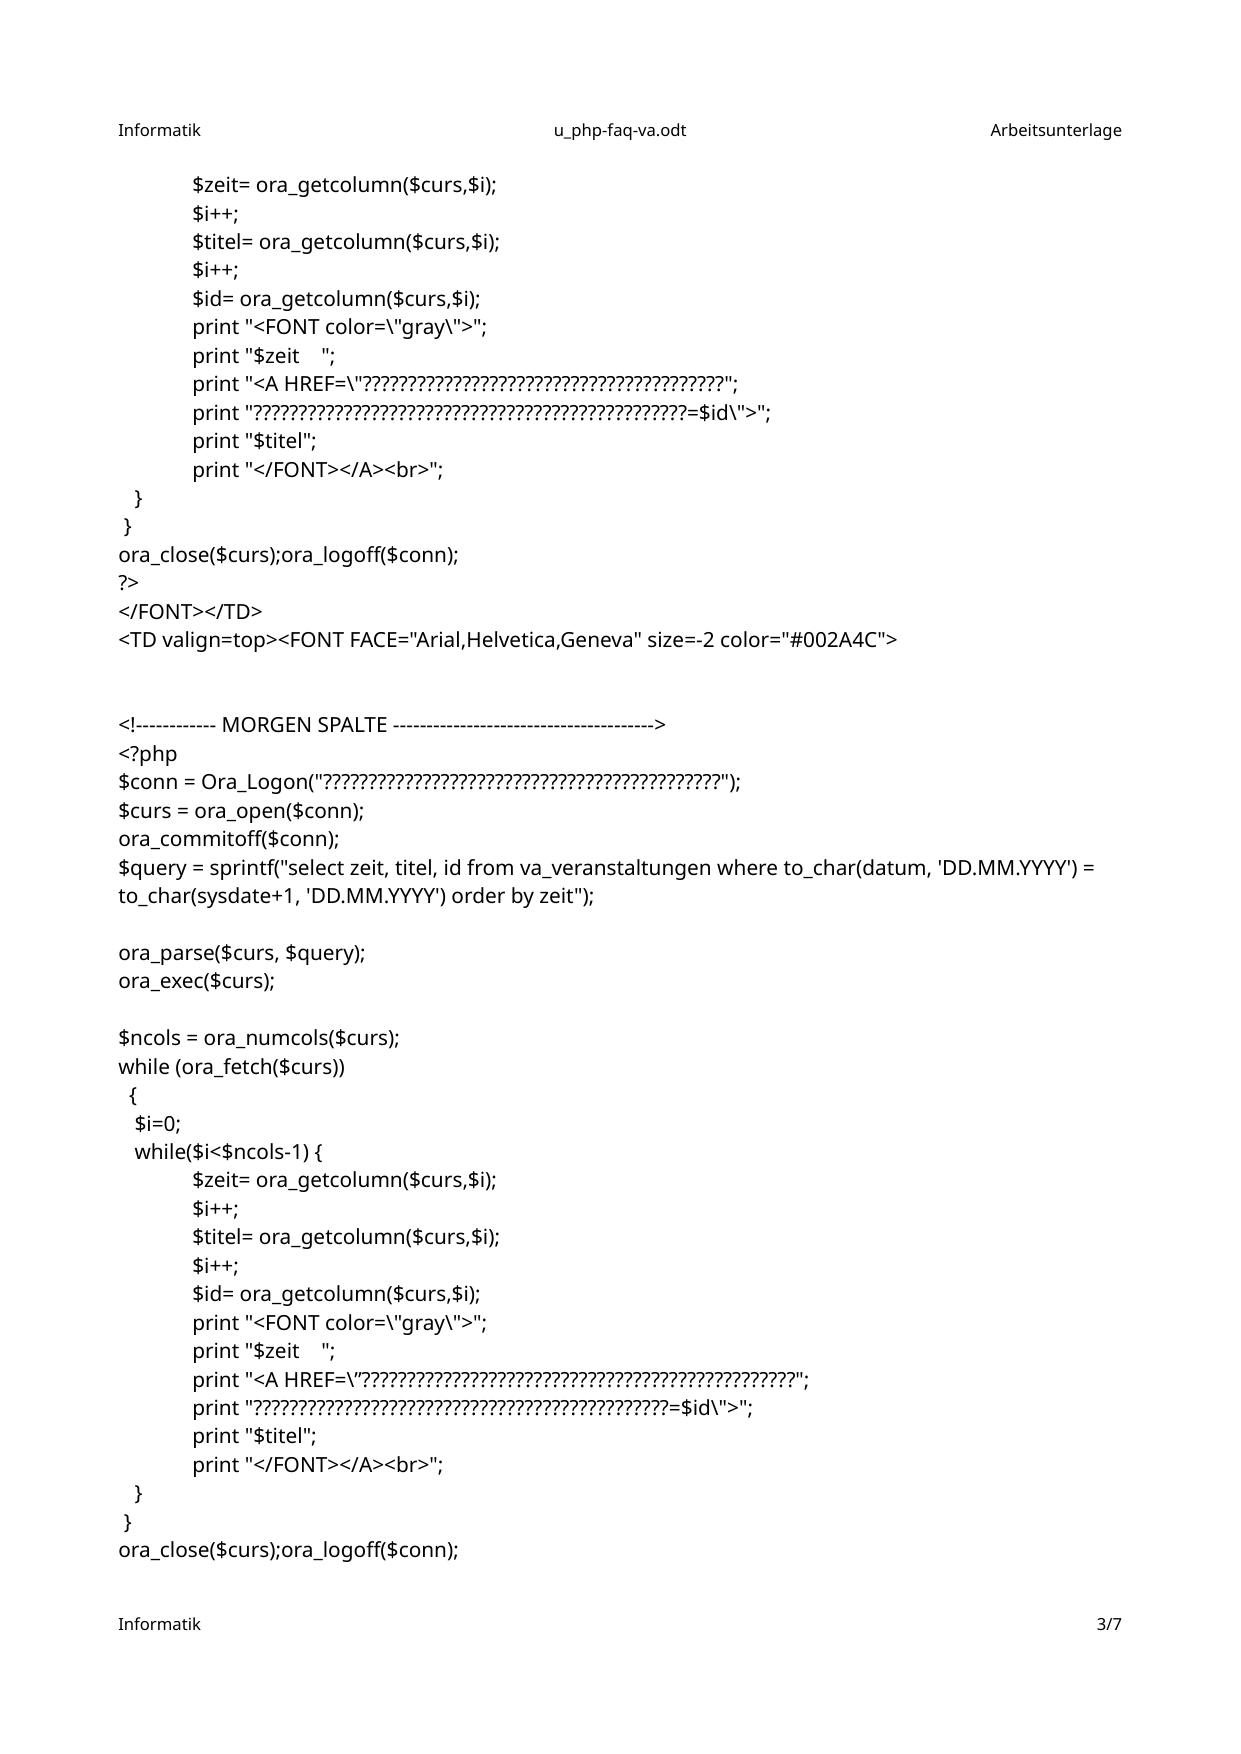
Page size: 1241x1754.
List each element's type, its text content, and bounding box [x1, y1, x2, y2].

text } [118, 512, 1122, 540]
text print "<FONT color=\"gray\">"; [118, 312, 1122, 341]
text $id= ora_getcolumn($curs,$i); [118, 284, 1122, 312]
text $titel= ora_getcolumn($curs,$i); [118, 227, 1122, 256]
text print "<A HREF=\”????????????????????????????????????????????????"; [118, 1365, 1122, 1393]
text } [118, 483, 1122, 512]
text print "</FONT></A><br>"; [118, 1450, 1122, 1478]
text ora_parse($curs, $query); [118, 938, 1122, 967]
text ora_exec($curs); [118, 967, 1122, 995]
text } [118, 1478, 1122, 1507]
text $ncols = ora_numcols($curs); [118, 1023, 1122, 1052]
text print "$titel"; [118, 1422, 1122, 1450]
text <!------------ MORGEN SPALTE ---------------------------------------> [118, 711, 1122, 739]
text $i++; [118, 256, 1122, 284]
text print "$zeit "; [118, 1336, 1122, 1365]
text $query = sprintf("select zeit, titel, id from va_veranstaltungen where to_char(datum, 'DD.MM.YYYY') = to_char(sysdate+1, 'DD.MM.YYYY') order by zeit"); [118, 853, 1122, 910]
text ora_close($curs);ora_logoff($conn); [118, 1535, 1122, 1564]
text print "</FONT></A><br>"; [118, 455, 1122, 483]
text ora_close($curs);ora_logoff($conn); [118, 540, 1122, 568]
text print "<A HREF=\"????????????????????????????????????????"; [118, 369, 1122, 398]
text print "????????????????????????????????????????????????=$id\">"; [118, 398, 1122, 426]
text $i++; [118, 1194, 1122, 1222]
text while (ora_fetch($curs)) [118, 1052, 1122, 1080]
text $zeit= ora_getcolumn($curs,$i); [118, 170, 1122, 199]
text print "<FONT color=\"gray\">"; [118, 1308, 1122, 1336]
text <TD valign=top><FONT FACE="Arial,Helvetica,Geneva" size=-2 color="#002A4C"> [118, 625, 1122, 654]
text print "??????????????????????????????????????????????=$id\">"; [118, 1393, 1122, 1422]
text ora_commitoff($conn); [118, 824, 1122, 853]
text while($i<$ncols-1) { [118, 1137, 1122, 1166]
text $i=0; [118, 1109, 1122, 1137]
text ?> [118, 568, 1122, 597]
text $titel= ora_getcolumn($curs,$i); [118, 1222, 1122, 1251]
text $conn = Ora_Logon("????????????????????????????????????????????"); [118, 767, 1122, 796]
text <?php [118, 739, 1122, 767]
text </FONT></TD> [118, 597, 1122, 625]
text $curs = ora_open($conn); [118, 796, 1122, 824]
text print "$zeit "; [118, 341, 1122, 369]
text } [118, 1507, 1122, 1535]
text { [118, 1080, 1122, 1109]
text $i++; [118, 1251, 1122, 1279]
text $i++; [118, 199, 1122, 227]
text $zeit= ora_getcolumn($curs,$i); [118, 1166, 1122, 1194]
text print "$titel"; [118, 426, 1122, 455]
text $id= ora_getcolumn($curs,$i); [118, 1279, 1122, 1308]
